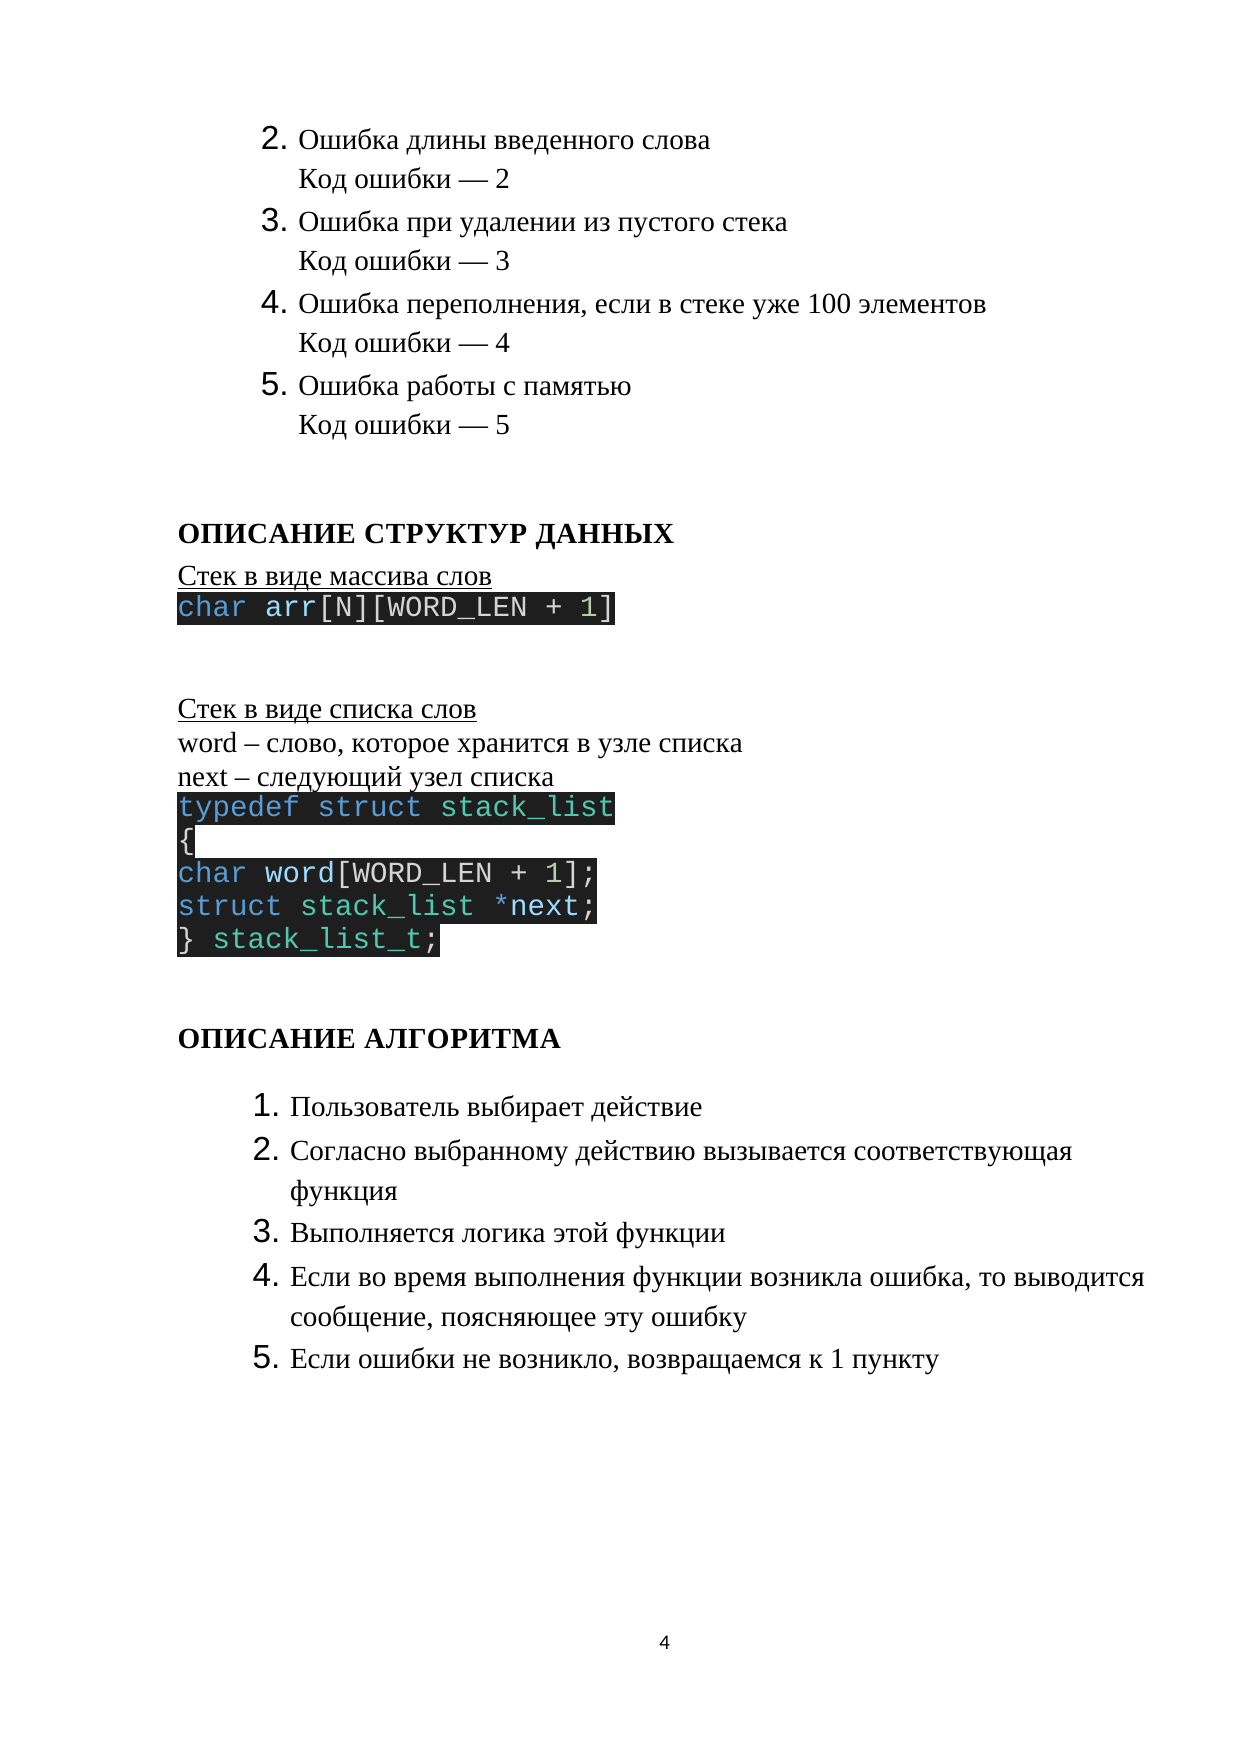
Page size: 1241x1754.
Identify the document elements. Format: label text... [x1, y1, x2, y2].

list Если во время выполнения функции возникла ошибка, то выводится сообщение, поясняющее эту ошибку [252, 1256, 1152, 1332]
text Стек в виде массива слов [177, 558, 1152, 592]
text { [177, 825, 1152, 858]
text char arr[N][WORD_LEN + 1] [177, 592, 1152, 625]
text char word[WORD_LEN + 1]; [177, 858, 1152, 891]
list Выполняется логика этой функции [252, 1211, 1152, 1250]
text next – следующий узел списка [177, 759, 1152, 792]
list Пользователь выбирает действие [252, 1085, 1152, 1124]
text typedef struct stack_list [177, 792, 1152, 825]
list Ошибка работы с памятью Код ошибки — 5 [261, 364, 1152, 441]
text struct stack_list *next; [177, 891, 1152, 924]
subtitle ОПИСАНИЕ СТРУКТУР ДАННЫХ [177, 516, 1152, 549]
list Согласно выбранному действию вызывается соответствующая функция [252, 1129, 1152, 1206]
text } stack_list_t; [177, 924, 1152, 957]
list Если ошибки не возникло, возвращаемся к 1 пункту [252, 1337, 1152, 1376]
list Ошибка длины введенного слова Код ошибки — 2 [261, 118, 1152, 195]
list Ошибка при удалении из пустого стека Код ошибки — 3 [261, 200, 1152, 277]
list Ошибка переполнения, если в стеке уже 100 элементов Код ошибки — 4 [261, 282, 1152, 359]
text word – слово, которое хранится в узле списка [177, 725, 1152, 759]
subtitle ОПИСАНИЕ АЛГОРИТМА [177, 1022, 1152, 1055]
text Стек в виде списка слов [177, 692, 1152, 725]
